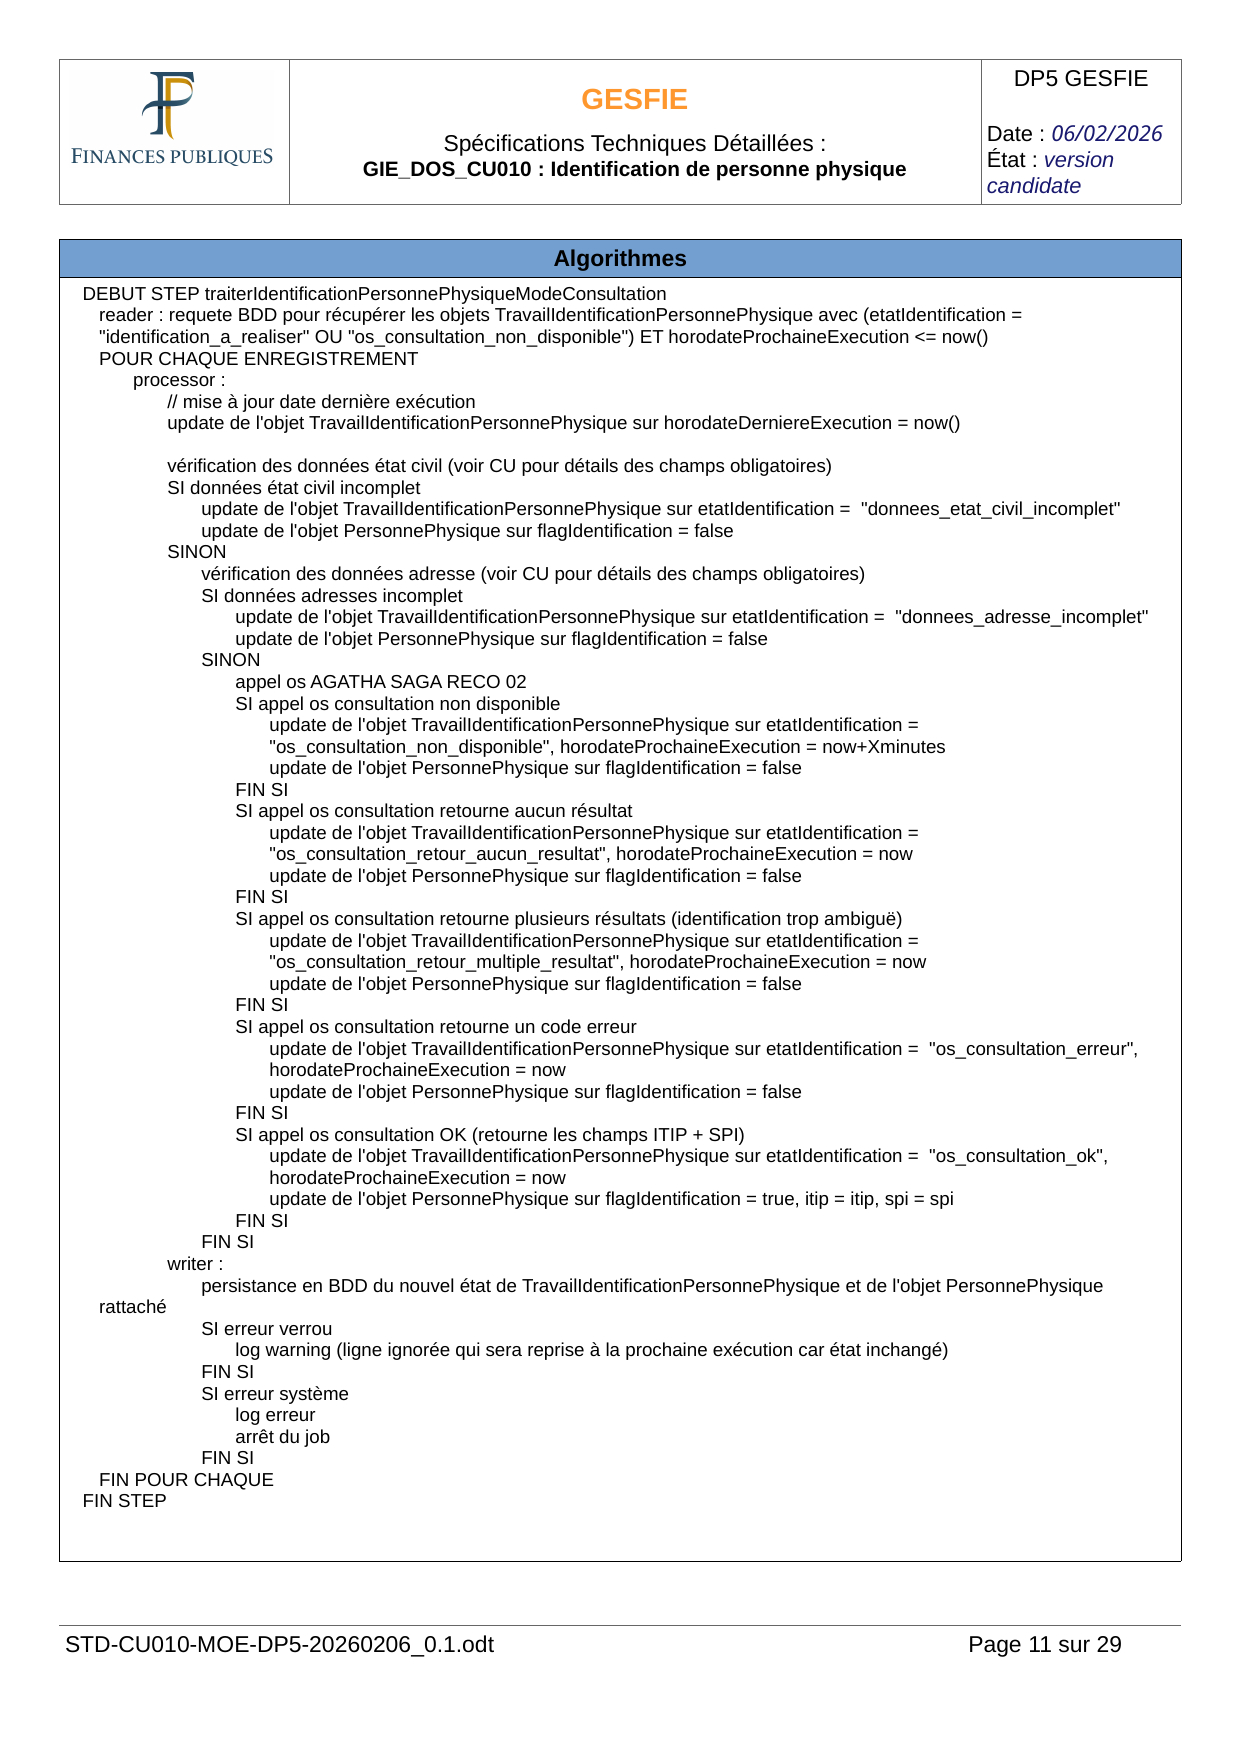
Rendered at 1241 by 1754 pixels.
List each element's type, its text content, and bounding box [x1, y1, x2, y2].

picture [69, 70, 274, 168]
table_cell DEBUT STEP traiterIdentificationPersonnePhysiqueModeConsultation reader : requete BDD pour récupérer les objets TravailIdentificationPersonnePhysique avec (etatIdentification = "identification_a_realiser" OU "os_consultation_non_disponible") ET horodateProchaineExecution <= now() POUR CHAQUE ENREGISTREMENT processor : // mise à jour date dernière exécution update de l'objet TravailIdentificationPersonnePhysique sur horodateDerniereExecution = now() vérification des données état civil (voir CU pour détails des champs obligatoires) SI données état civil incomplet update de l'objet TravailIdentificationPersonnePhysique sur etatIdentification = "donnees_etat_civil_incomplet" update de l'objet PersonnePhysique sur flagIdentification = false SINON vérification des données adresse (voir CU pour détails des champs obligatoires) SI données adresses incomplet update de l'objet TravailIdentificationPersonnePhysique sur etatIdentification = "donnees_adresse_incomplet" update de l'objet PersonnePhysique sur flagIdentification = false SINON appel os AGATHA SAGA RECO 02 SI appel os consultation non disponible update de l'objet TravailIdentificationPersonnePhysique sur etatIdentification = "os_consultation_non_disponible", horodateProchaineExecution = now+Xminutes update de l'objet PersonnePhysique sur flagIdentification = false FIN SI SI appel os consultation retourne aucun résultat update de l'objet TravailIdentificationPersonnePhysique sur etatIdentification = "os_consultation_retour_aucun_resultat", horodateProchaineExecution = now update de l'objet PersonnePhysique sur flagIdentification = false FIN SI SI appel os consultation retourne plusieurs résultats (identification trop ambiguë) update de l'objet TravailIdentificationPersonnePhysique sur etatIdentification = "os_consultation_retour_multiple_resultat", horodateProchaineExecution = now update de l'objet PersonnePhysique sur flagIdentification = false FIN SI SI appel os consultation retourne un code erreur update de l'objet TravailIdentificationPersonnePhysique sur etatIdentification = "os_consultation_erreur", horodateProchaineExecution = now update de l'objet PersonnePhysique sur flagIdentification = false FIN SI SI appel os consultation OK (retourne les champs ITIP + SPI) update de l'objet TravailIdentificationPersonnePhysique sur etatIdentification = "os_consultation_ok", horodateProchaineExecution = now update de l'objet PersonnePhysique sur flagIdentification = true, itip = itip, spi = spi FIN SI FIN SI writer : persistance en BDD du nouvel état de TravailIdentificationPersonnePhysique et de l'objet PersonnePhysique rattaché SI erreur verrou log warning (ligne ignorée qui sera reprise à la prochaine exécution car état inchangé) FIN SI SI erreur système log erreur arrêt du job FIN SI FIN POUR CHAQUE FIN STEP [60, 278, 1181, 1561]
table_header Algorithmes [60, 240, 1181, 277]
